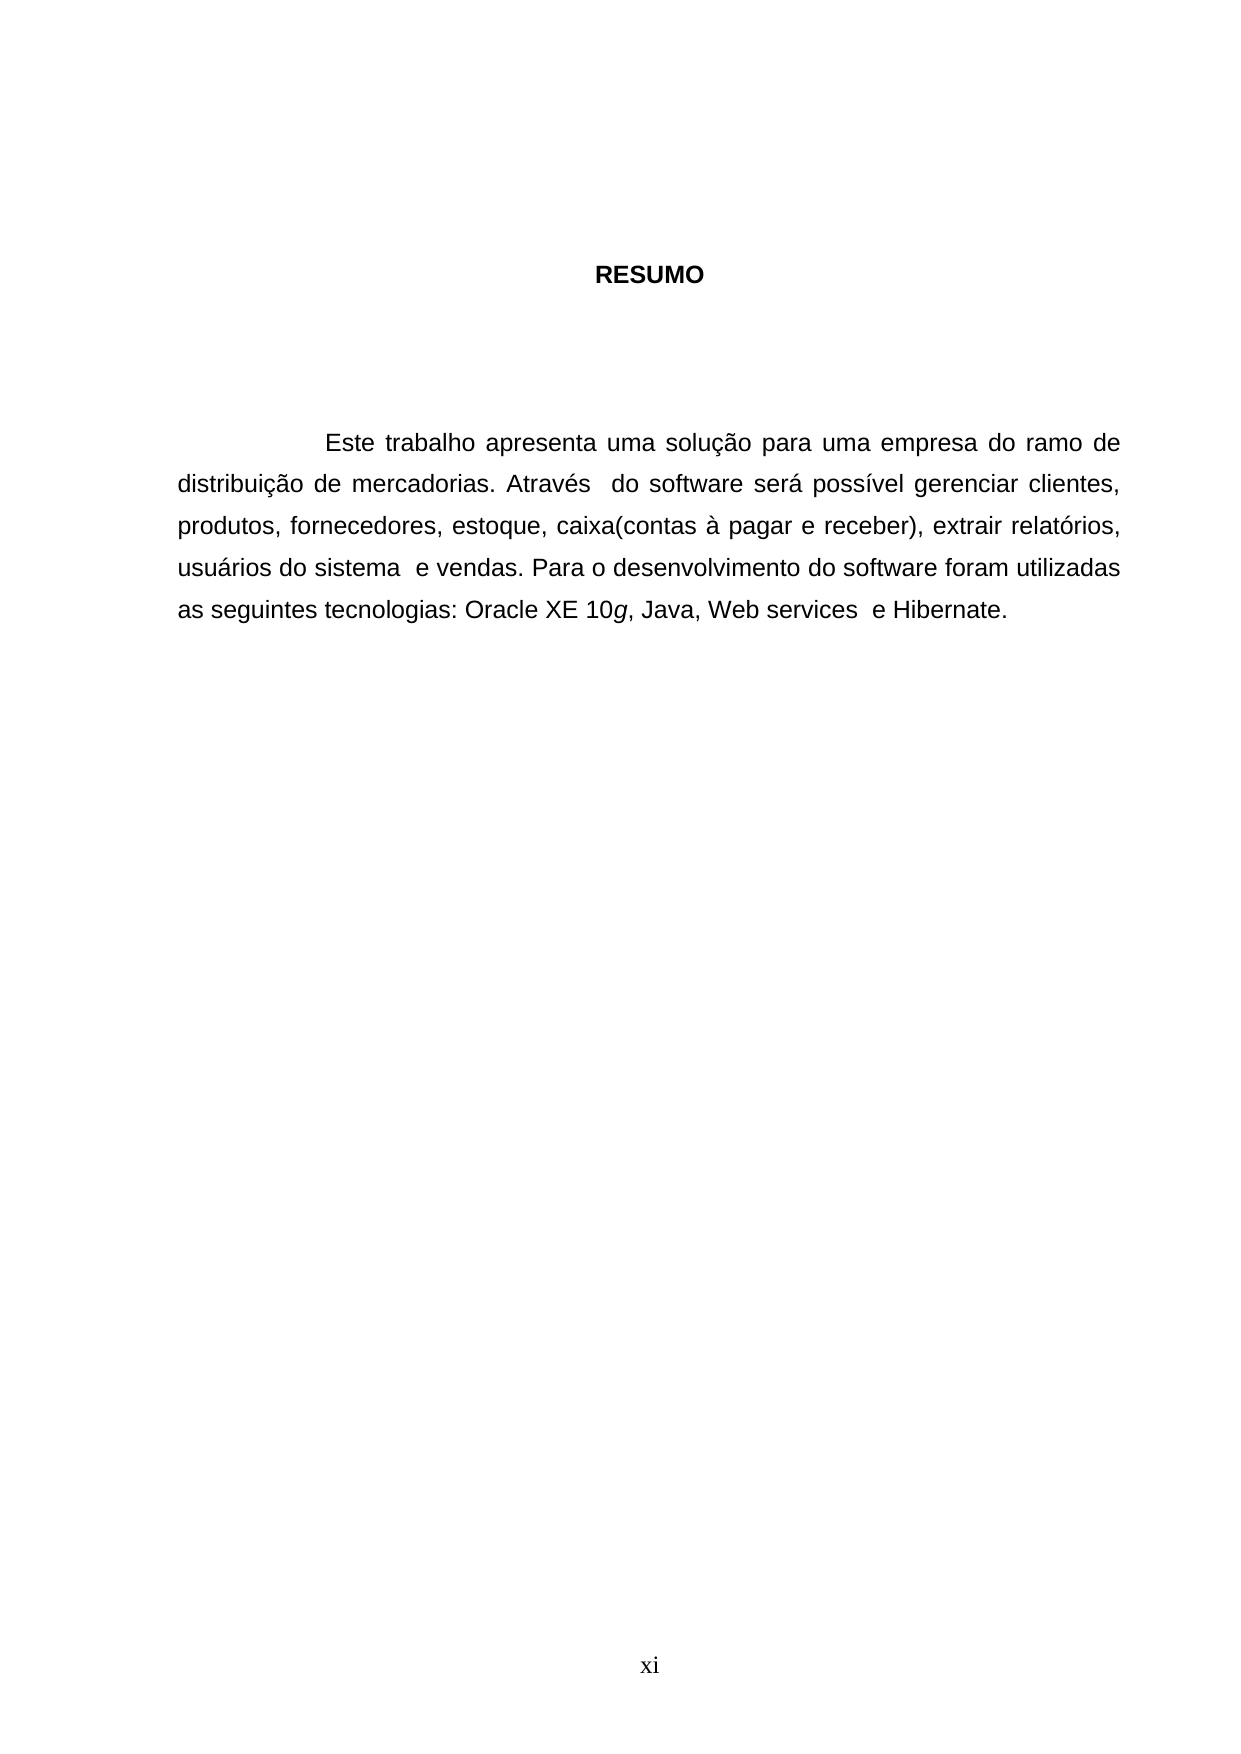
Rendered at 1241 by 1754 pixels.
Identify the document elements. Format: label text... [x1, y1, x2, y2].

text RESUMO [177, 261, 1122, 289]
text Este trabalho apresenta uma solução para uma empresa do ramo de distribuição de mercadorias. Através do software será possível gerenciar clientes, produtos, fornecedores, estoque, caixa(contas à pagar e receber), extrair relatórios, usuários do sistema e vendas. Para o desenvolvimento do software foram utilizadas as seguintes tecnologias: Oracle XE 10g, Java, Web services e Hibernate. [177, 428, 1122, 624]
